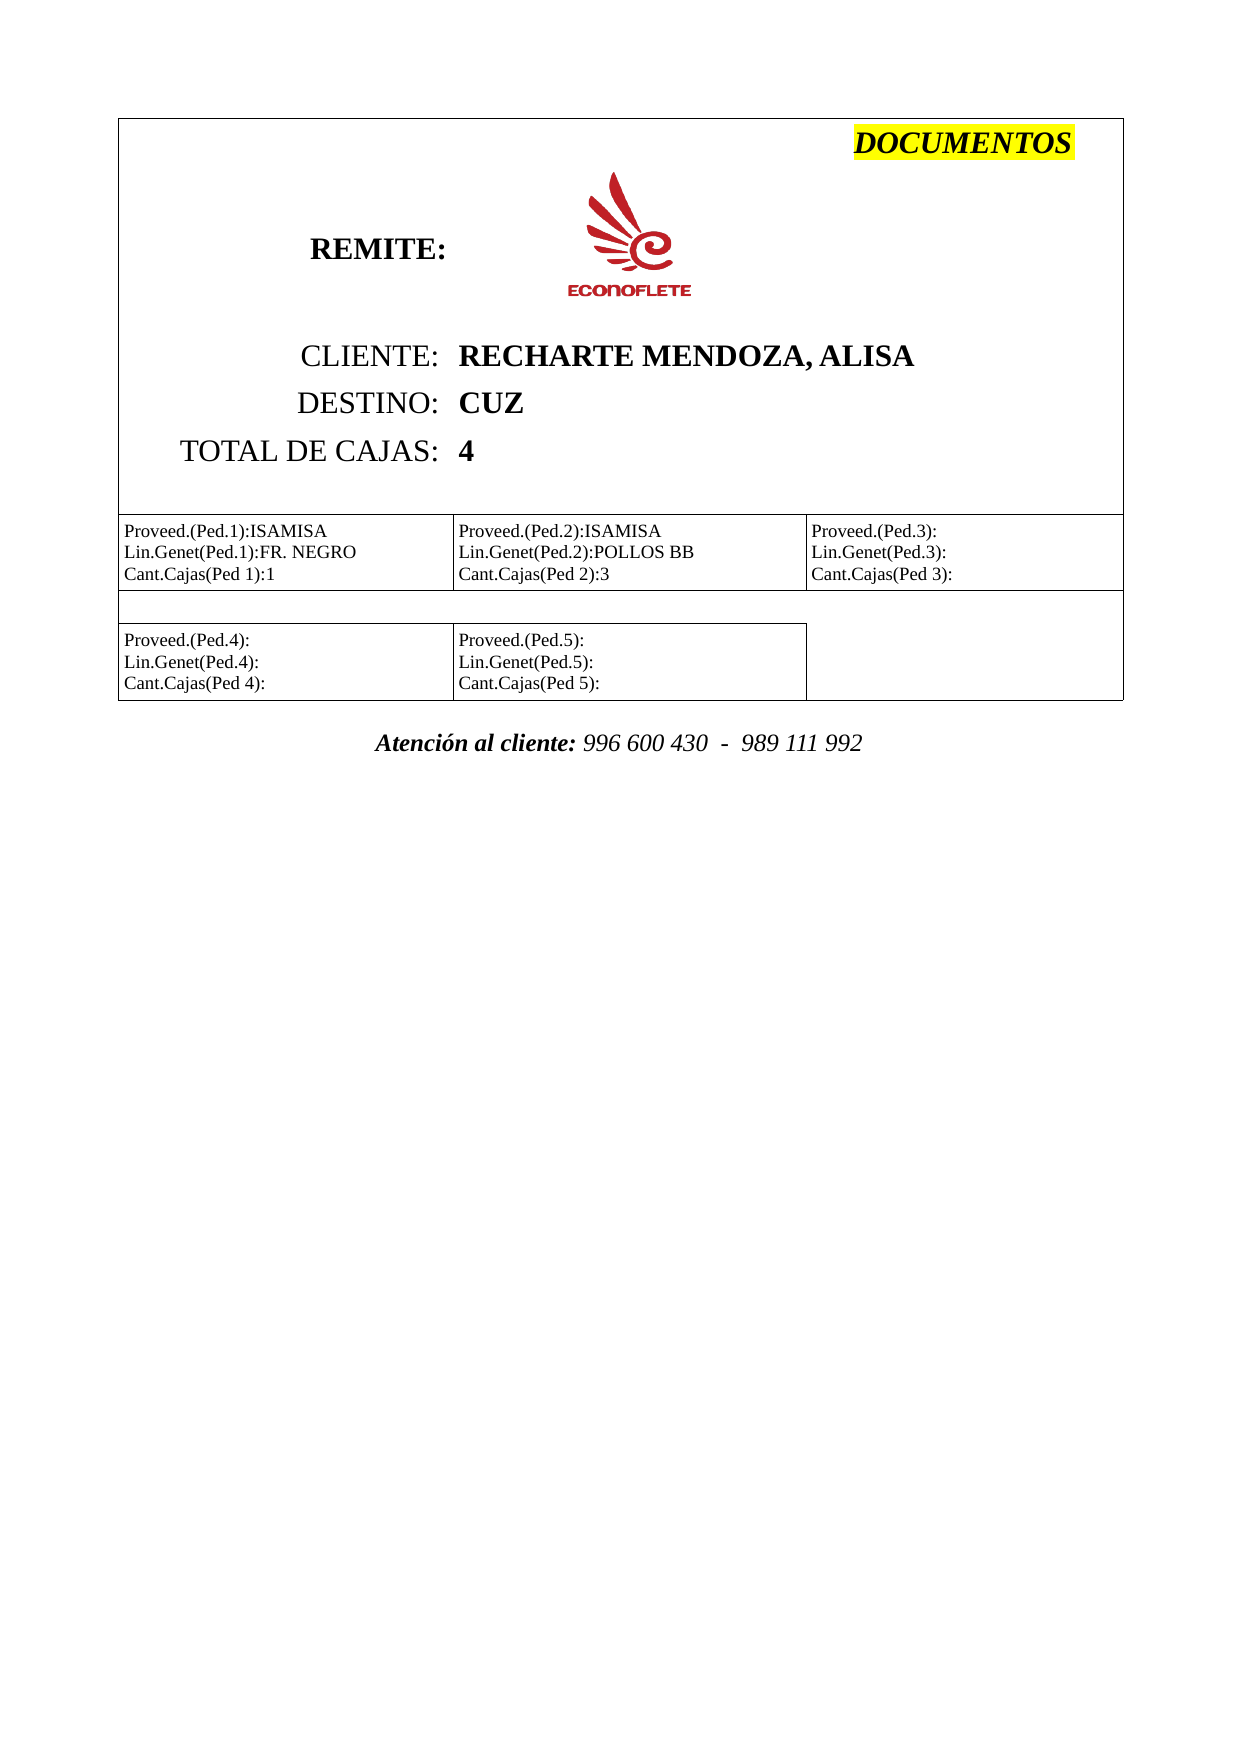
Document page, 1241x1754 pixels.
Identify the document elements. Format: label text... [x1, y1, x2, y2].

table_cell [119, 474, 453, 514]
table_cell [453, 166, 806, 332]
table_cell [453, 591, 806, 623]
table_cell TOTAL DE CAJAS: [119, 426, 453, 474]
table_cell [119, 591, 453, 623]
table_cell DESTINO: [119, 379, 453, 426]
table_cell Proveed.(Ped.2):ISAMISA Lin.Genet(Ped.2):POLLOS BB Cant.Cajas(Ped 2):3 [454, 515, 806, 590]
table_cell Proveed.(Ped.3): Lin.Genet(Ped.3): Cant.Cajas(Ped 3): [807, 515, 1123, 590]
table_cell [806, 379, 1123, 426]
picture [552, 171, 707, 297]
table_cell Proveed.(Ped.4): Lin.Genet(Ped.4): Cant.Cajas(Ped 4): [119, 624, 453, 699]
table_header [453, 119, 806, 166]
table_cell [806, 474, 1123, 514]
table_header [119, 119, 453, 166]
text Atención al cliente: 996 600 430 - 989 111 992 [118, 728, 1122, 757]
table_cell RECHARTE MENDOZA, ALISA [453, 332, 1123, 379]
table_header DOCUMENTOS [806, 119, 1123, 166]
table_cell Proveed.(Ped.5): Lin.Genet(Ped.5): Cant.Cajas(Ped 5): [454, 624, 806, 699]
table_cell REMITE: [119, 166, 453, 332]
table_cell [806, 166, 1123, 332]
table_cell CUZ [453, 379, 806, 426]
table_cell [453, 474, 806, 514]
table_cell Proveed.(Ped.1):ISAMISA Lin.Genet(Ped.1):FR. NEGRO Cant.Cajas(Ped 1):1 [119, 515, 453, 590]
table_cell [807, 623, 1123, 699]
table_cell CLIENTE: [119, 332, 453, 379]
table_cell [806, 591, 1123, 623]
table_cell 4 [453, 426, 1123, 474]
